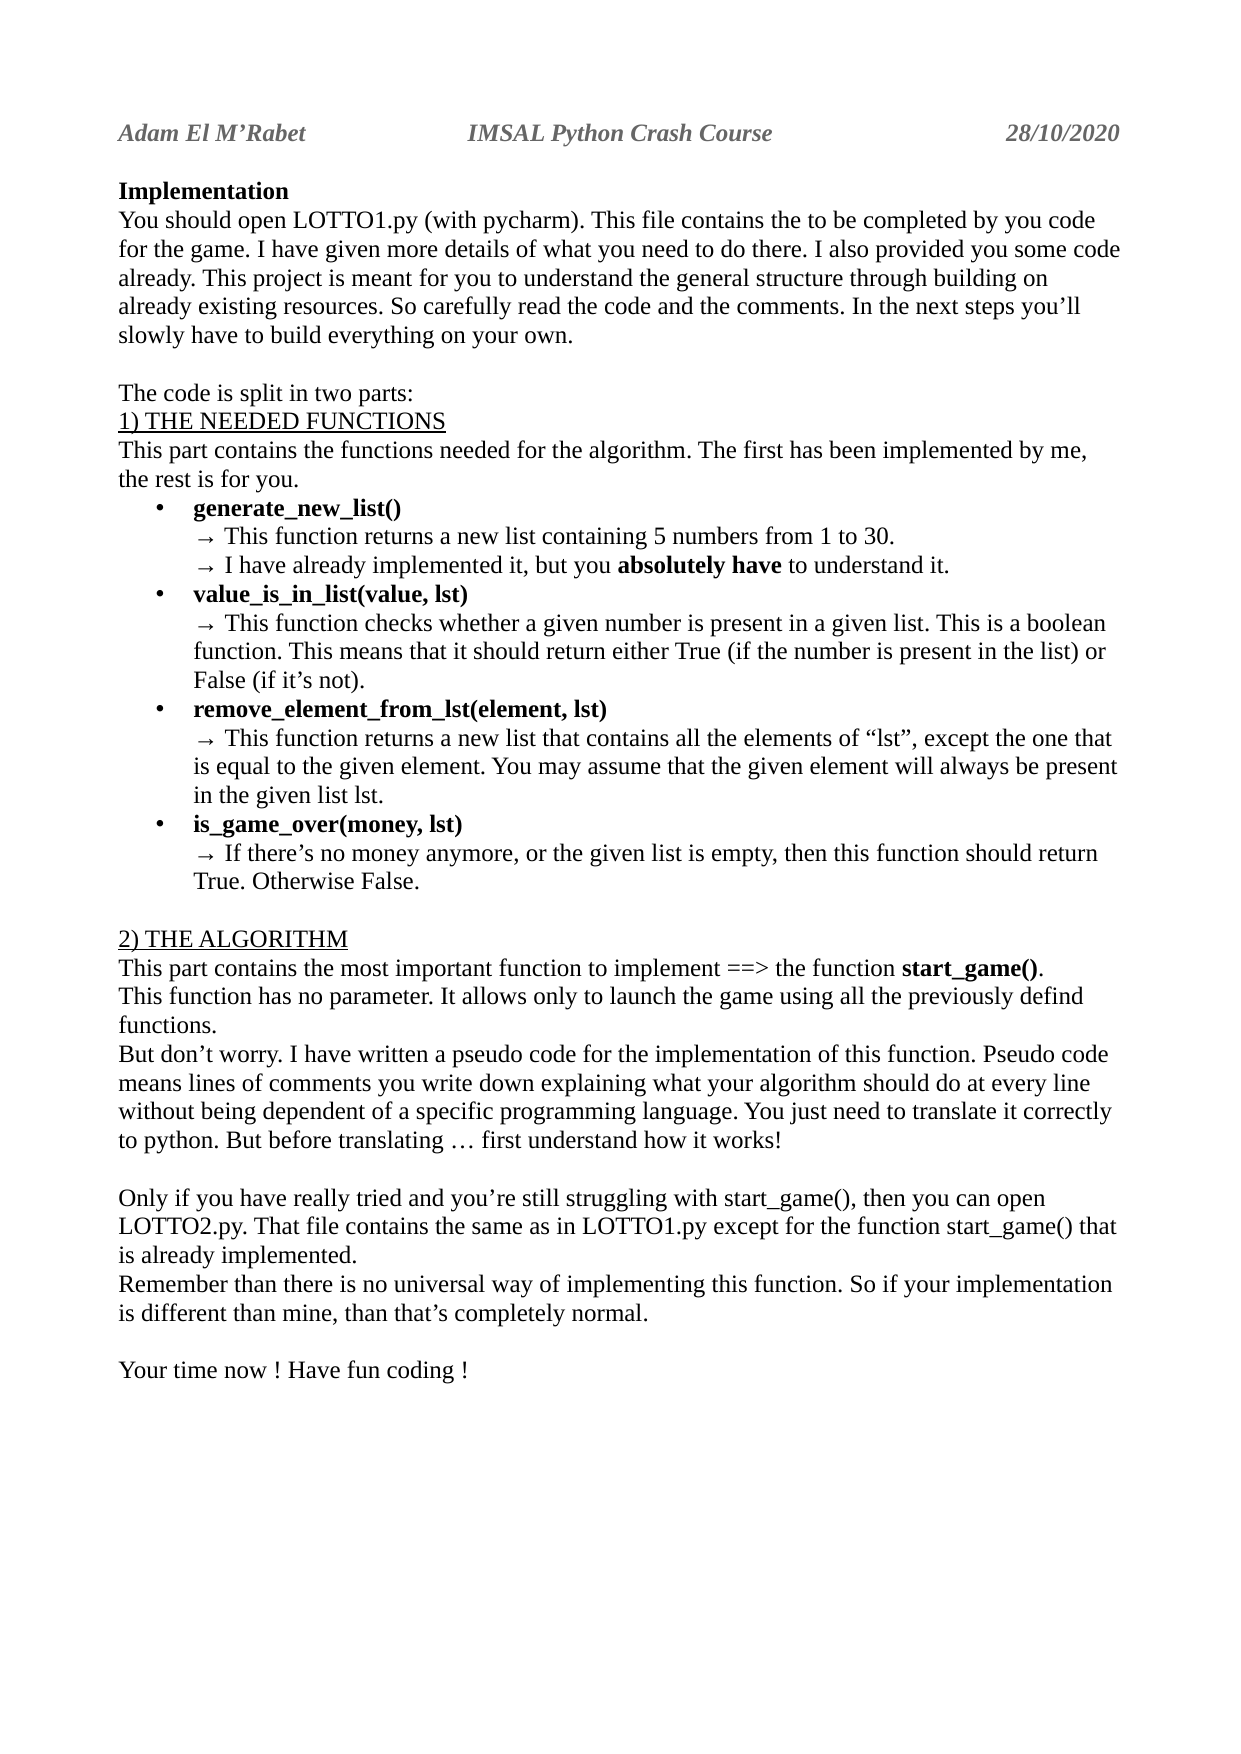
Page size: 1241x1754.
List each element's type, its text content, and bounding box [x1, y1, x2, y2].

text This part contains the functions needed for the algorithm. The first has been implemented by me, the rest is for you. [118, 435, 1122, 493]
list → I have already implemented it, but you absolutely have to understand it. [156, 550, 1122, 579]
list remove_element_from_lst(element, lst) [156, 694, 1122, 723]
text But don’t worry. I have written a pseudo code for the implementation of this function. Pseudo code means lines of comments you write down explaining what your algorithm should do at every line without being dependent of a specific programming language. You just need to translate it correctly to python. But before translating … first understand how it works! [118, 1039, 1122, 1154]
list value_is_in_list(value, lst) [156, 579, 1122, 608]
list is_game_over(money, lst) [156, 809, 1122, 838]
text The code is split in two parts: [118, 378, 1122, 406]
list generate_new_list() → This function returns a new list containing 5 numbers from 1 to 30. [156, 493, 1122, 550]
text Your time now ! Have fun coding ! [118, 1355, 1122, 1384]
list → This function returns a new list that contains all the elements of “lst”, except the one that is equal to the given element. You may assume that the given element will always be present in the given list lst. [156, 723, 1122, 809]
list → If there’s no money anymore, or the given list is empty, then this function should return True. Otherwise False. [156, 838, 1122, 895]
text This part contains the most important function to implement ==> the function start_game(). This function has no parameter. It allows only to launch the game using all the previously defind functions. [118, 953, 1122, 1039]
text Remember than there is no universal way of implementing this function. So if your implementation is different than mine, than that’s completely normal. [118, 1269, 1122, 1326]
text 2) THE ALGORITHM [118, 924, 1122, 953]
text Only if you have really tried and you’re still struggling with start_game(), then you can open LOTTO2.py. That file contains the same as in LOTTO1.py except for the function start_game() that is already implemented. [118, 1183, 1122, 1269]
text You should open LOTTO1.py (with pycharm). This file contains the to be completed by you code for the game. I have given more details of what you need to do there. I also provided you some code already. This project is meant for you to understand the general structure through building on already existing resources. So carefully read the code and the comments. In the next steps you’ll slowly have to build everything on your own. [118, 205, 1122, 349]
text 1) THE NEEDED FUNCTIONS [118, 406, 1122, 435]
list → This function checks whether a given number is present in a given list. This is a boolean function. This means that it should return either True (if the number is present in the list) or False (if it’s not). [156, 608, 1122, 694]
text Implementation [118, 176, 1122, 205]
